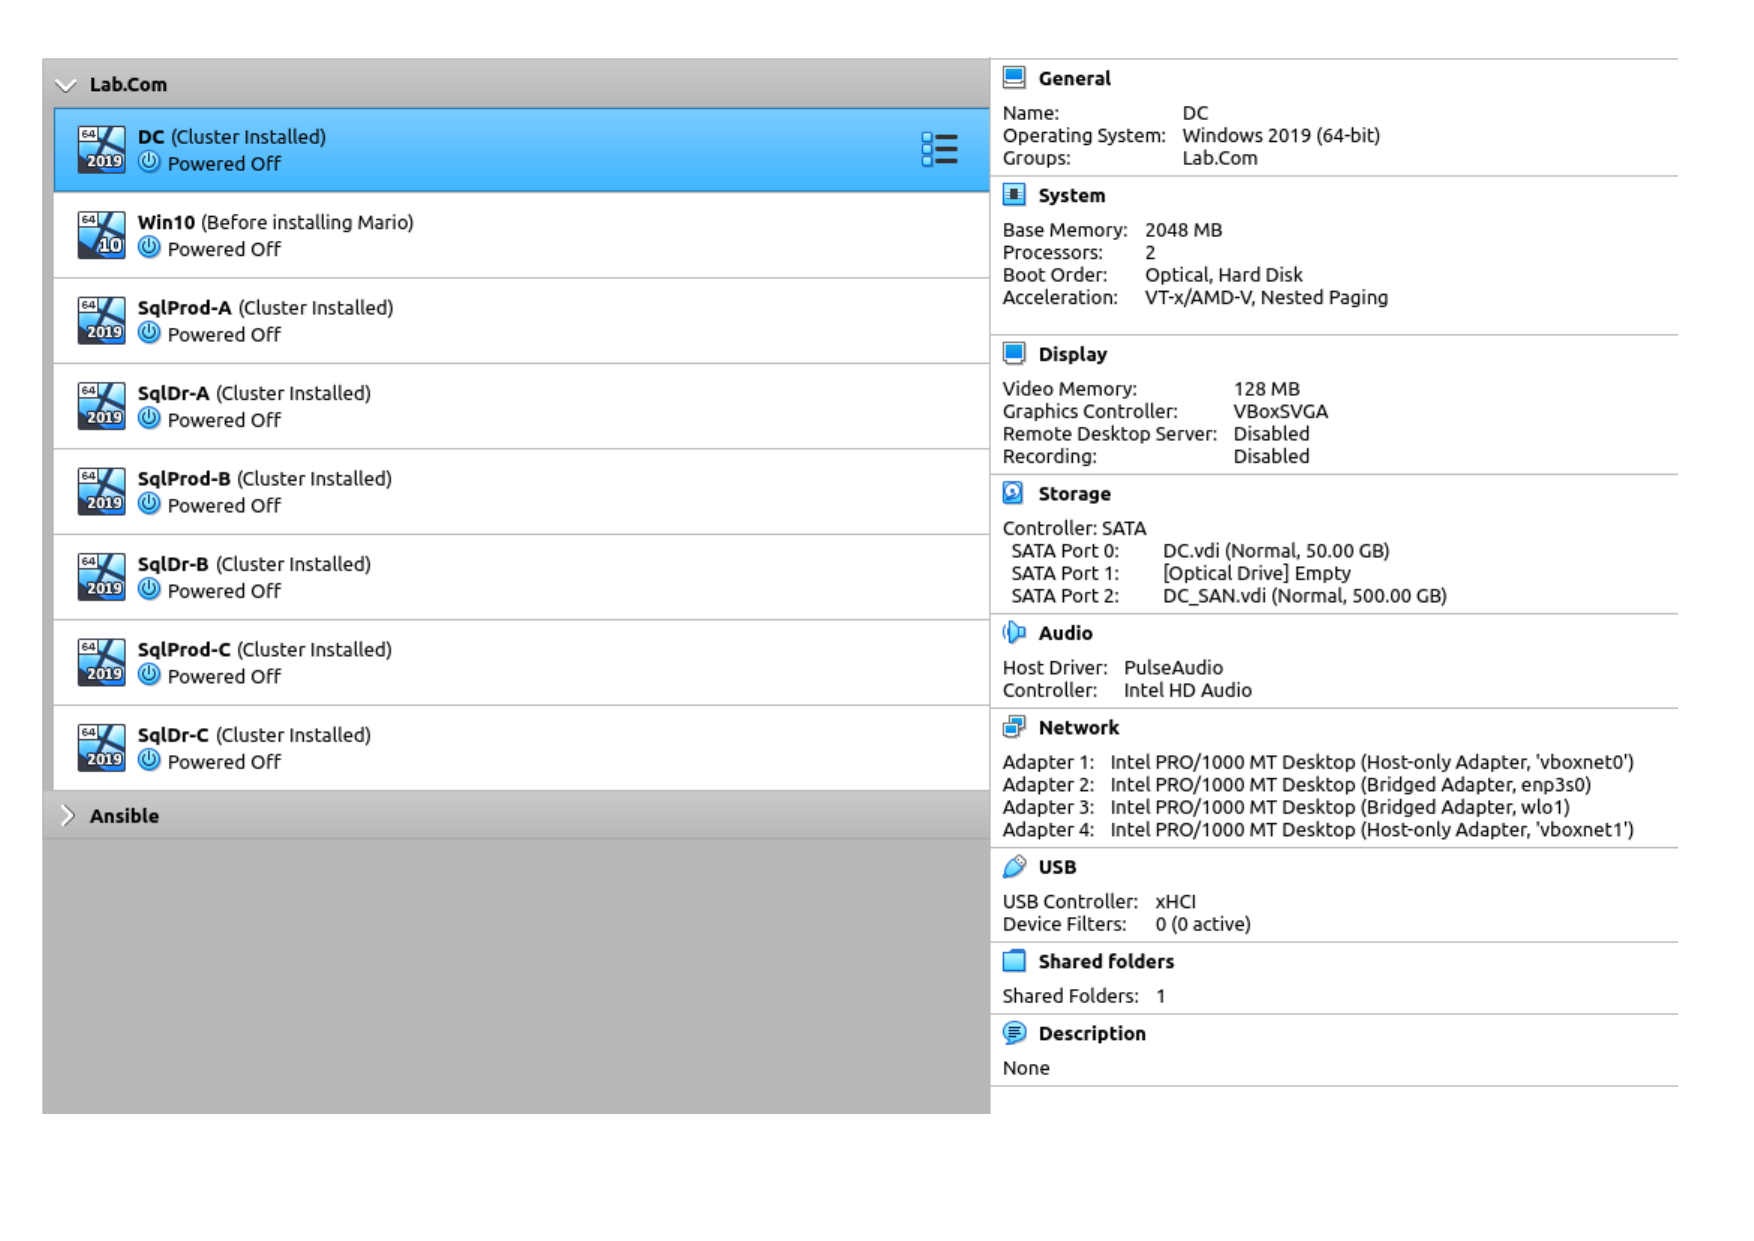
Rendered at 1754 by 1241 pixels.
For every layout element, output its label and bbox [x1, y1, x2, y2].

picture [42, 57, 1679, 1114]
